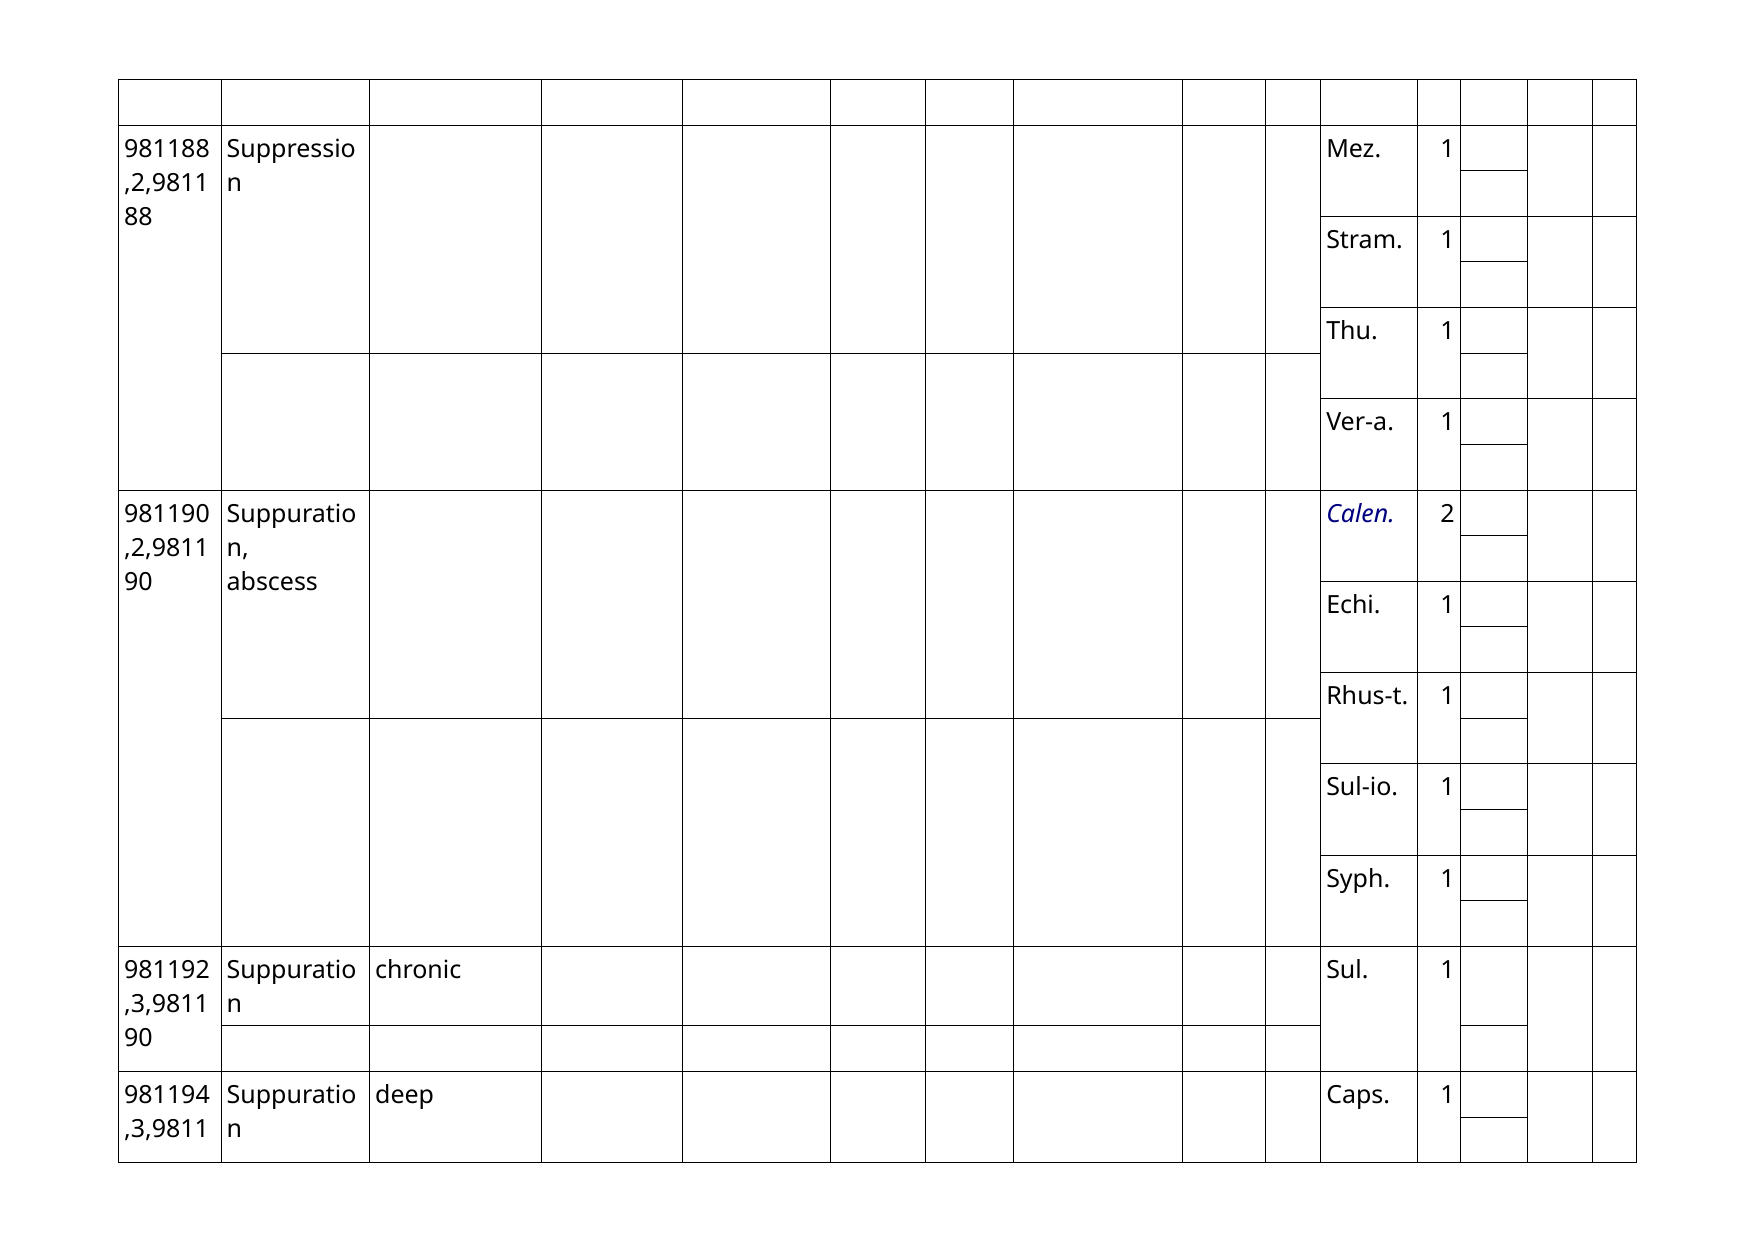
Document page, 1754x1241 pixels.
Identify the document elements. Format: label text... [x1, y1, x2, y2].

table_cell [1461, 308, 1527, 353]
table_cell [1266, 126, 1320, 353]
table_cell [1266, 947, 1320, 1025]
table_cell [1461, 810, 1527, 854]
table_cell [1183, 354, 1265, 489]
table_cell Ver-a. [1321, 399, 1417, 489]
table_cell [683, 491, 830, 718]
table_cell [1528, 80, 1592, 124]
table_cell [831, 947, 925, 1025]
table_cell Rhus-t. [1321, 673, 1417, 763]
table_cell [1461, 445, 1527, 489]
table_cell Thu. [1321, 308, 1417, 398]
table_cell Caps. [1321, 1072, 1417, 1162]
table_cell [831, 354, 925, 489]
table_cell [1266, 354, 1320, 489]
table_cell [1183, 719, 1265, 946]
table_cell [222, 354, 369, 489]
table_cell [1266, 80, 1320, 124]
table_cell [542, 1072, 682, 1162]
table_cell 981190,2,981190 [119, 491, 221, 946]
table_cell [831, 719, 925, 946]
table_cell [683, 80, 830, 124]
table_cell 1 [1418, 126, 1460, 216]
table_cell 1 [1418, 1072, 1460, 1162]
table_cell [542, 354, 682, 489]
table_cell [370, 1026, 541, 1071]
table_cell [1321, 80, 1417, 124]
table_cell [1266, 719, 1320, 946]
table_cell [831, 126, 925, 353]
table_cell [370, 491, 541, 718]
table_cell [1461, 262, 1527, 307]
table_cell [1461, 856, 1527, 900]
table_cell [1593, 491, 1636, 581]
table_cell [1593, 217, 1636, 307]
table_cell [926, 491, 1013, 718]
table_cell [1183, 491, 1265, 718]
table_cell [119, 80, 221, 124]
table_cell 1 [1418, 856, 1460, 946]
table_cell [1461, 719, 1527, 763]
table_cell [222, 80, 369, 124]
table_cell Sul-io. [1321, 764, 1417, 854]
table_cell [1461, 80, 1527, 124]
table_cell [926, 126, 1013, 353]
table_cell deep [370, 1072, 541, 1162]
table_cell [1183, 80, 1265, 124]
table_cell [1183, 126, 1265, 353]
table_cell [542, 491, 682, 718]
table_cell [542, 126, 682, 353]
table_cell [926, 947, 1013, 1025]
table_cell [1266, 1026, 1320, 1071]
table_cell [1183, 947, 1265, 1025]
table_cell [542, 947, 682, 1025]
table_cell [1593, 582, 1636, 672]
table_cell Stram. [1321, 217, 1417, 307]
table_cell [1461, 1118, 1527, 1162]
table_cell [831, 491, 925, 718]
table_cell [1528, 1072, 1592, 1162]
table_cell [926, 719, 1013, 946]
table_cell [1593, 126, 1636, 216]
table_cell [1528, 126, 1592, 216]
table_cell [926, 1072, 1013, 1162]
table_cell Sul. [1321, 947, 1417, 1071]
table_cell [831, 1026, 925, 1071]
table_cell [1461, 673, 1527, 718]
table_cell [1461, 1026, 1527, 1071]
table_cell [1461, 354, 1527, 398]
table_cell [1528, 856, 1592, 946]
table_cell [1461, 1072, 1527, 1117]
table_cell [683, 126, 830, 353]
table_cell [926, 1026, 1013, 1071]
table_cell chronic [370, 947, 541, 1025]
table_cell [1593, 856, 1636, 946]
table_cell [1528, 399, 1592, 489]
table_cell [1266, 1072, 1320, 1162]
table_cell [542, 1026, 682, 1071]
table_cell [926, 80, 1013, 124]
table_cell [1461, 764, 1527, 809]
table_cell [683, 1072, 830, 1162]
table_cell [1528, 582, 1592, 672]
table_cell [683, 947, 830, 1025]
table_cell [683, 354, 830, 489]
table_cell [1014, 80, 1182, 124]
table_cell [1183, 1026, 1265, 1071]
table_cell [1266, 491, 1320, 718]
table_cell [683, 1026, 830, 1071]
table_cell [1528, 764, 1592, 854]
table_cell [1593, 399, 1636, 489]
table_cell [1593, 673, 1636, 763]
table_cell Suppuration [222, 1072, 369, 1162]
table_cell 981192,3,981190 [119, 947, 221, 1071]
table_cell 1 [1418, 582, 1460, 672]
table_cell [222, 1026, 369, 1071]
table_cell [1528, 308, 1592, 398]
table_cell 2 [1418, 491, 1460, 581]
table_cell [370, 719, 541, 946]
table_cell 1 [1418, 308, 1460, 398]
table_cell [1014, 719, 1182, 946]
table_cell [1461, 126, 1527, 170]
table_cell 1 [1418, 764, 1460, 854]
table_cell [1461, 491, 1527, 535]
table_cell 1 [1418, 673, 1460, 763]
table_cell [542, 719, 682, 946]
table_cell [1528, 673, 1592, 763]
table_cell [1593, 764, 1636, 854]
table_cell [1593, 947, 1636, 1071]
table_cell 981188,2,981188 [119, 126, 221, 489]
table_cell [1014, 126, 1182, 353]
table_cell [1461, 627, 1527, 672]
table_cell [1014, 947, 1182, 1025]
table_cell [1593, 80, 1636, 124]
table_cell Calen. [1321, 491, 1417, 581]
table_cell [542, 80, 682, 124]
table_cell [831, 80, 925, 124]
table_cell 981194,3,9811 [119, 1072, 221, 1162]
table_cell [1593, 308, 1636, 398]
table_cell [1183, 1072, 1265, 1162]
table_cell Syph. [1321, 856, 1417, 946]
table_cell [1528, 947, 1592, 1071]
table_cell [683, 719, 830, 946]
table_cell [1014, 1072, 1182, 1162]
table_cell [1014, 354, 1182, 489]
table_cell [1418, 80, 1460, 124]
table_cell [1014, 1026, 1182, 1071]
table_cell [1014, 491, 1182, 718]
table_cell 1 [1418, 217, 1460, 307]
table_cell [370, 354, 541, 489]
table_cell [370, 126, 541, 353]
table_cell Echi. [1321, 582, 1417, 672]
table_cell Suppression [222, 126, 369, 353]
table_cell [1461, 582, 1527, 626]
table_cell [1461, 947, 1527, 1025]
table_cell [370, 80, 541, 124]
table_cell 1 [1418, 947, 1460, 1071]
table_cell [1461, 217, 1527, 261]
table_cell Suppuration [222, 947, 369, 1025]
table_cell [1461, 901, 1527, 946]
table_cell [1528, 217, 1592, 307]
table_cell [1528, 491, 1592, 581]
table_cell [1461, 171, 1527, 216]
table_cell Mez. [1321, 126, 1417, 216]
table_cell Suppuration, abscess [222, 491, 369, 718]
table_cell [1593, 1072, 1636, 1162]
table_cell 1 [1418, 399, 1460, 489]
table_cell [1461, 536, 1527, 581]
table_cell [222, 719, 369, 946]
table_cell [1461, 399, 1527, 444]
table_cell [831, 1072, 925, 1162]
table_cell [926, 354, 1013, 489]
